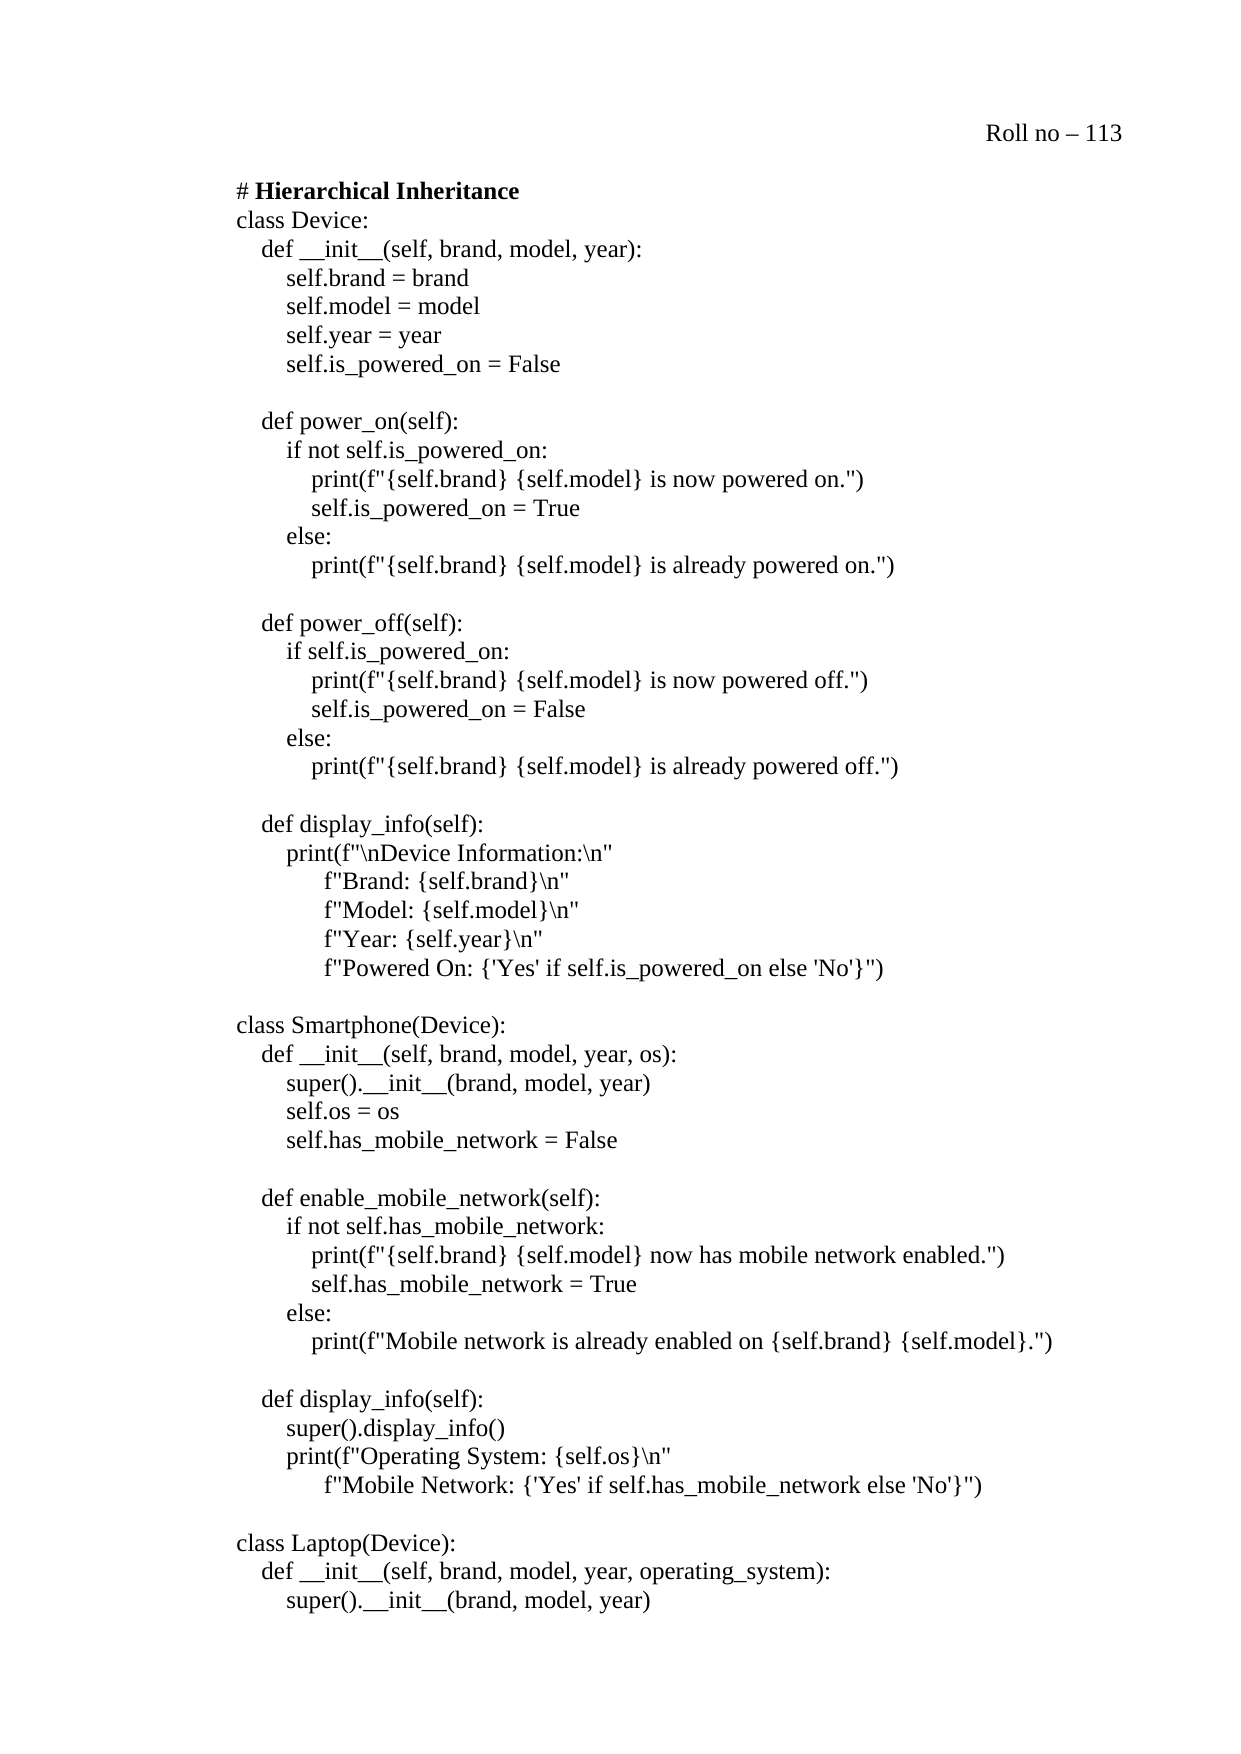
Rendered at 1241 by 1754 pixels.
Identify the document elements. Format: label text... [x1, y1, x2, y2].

text print(f"\nDevice Information:\n" [236, 838, 1122, 866]
text print(f"{self.brand} {self.model} is now powered on.") [236, 464, 1122, 493]
text self.has_mobile_network = False [236, 1125, 1122, 1154]
text if not self.has_mobile_network: [236, 1211, 1122, 1240]
text self.is_powered_on = False [236, 349, 1122, 378]
text print(f"{self.brand} {self.model} now has mobile network enabled.") [236, 1240, 1122, 1269]
text # Hierarchical Inheritance [236, 176, 1122, 205]
text print(f"Operating System: {self.os}\n" [236, 1441, 1122, 1470]
text class Laptop(Device): [236, 1528, 1122, 1556]
text self.os = os [236, 1096, 1122, 1125]
text f"Mobile Network: {'Yes' if self.has_mobile_network else 'No'}") [236, 1470, 1122, 1499]
text super().display_info() [236, 1413, 1122, 1441]
text f"Brand: {self.brand}\n" [236, 866, 1122, 895]
text print(f"{self.brand} {self.model} is already powered on.") [236, 550, 1122, 579]
text def __init__(self, brand, model, year, operating_system): [236, 1556, 1122, 1585]
text if not self.is_powered_on: [236, 435, 1122, 464]
text def power_on(self): [236, 406, 1122, 435]
text else: [236, 1298, 1122, 1326]
text f"Powered On: {'Yes' if self.is_powered_on else 'No'}") [236, 953, 1122, 981]
text def enable_mobile_network(self): [236, 1183, 1122, 1211]
text self.year = year [236, 320, 1122, 349]
text def __init__(self, brand, model, year): [236, 234, 1122, 263]
text super().__init__(brand, model, year) [236, 1585, 1122, 1614]
text self.is_powered_on = False [236, 694, 1122, 723]
text if self.is_powered_on: [236, 636, 1122, 665]
text def display_info(self): [236, 809, 1122, 838]
text def __init__(self, brand, model, year, os): [236, 1039, 1122, 1068]
text f"Model: {self.model}\n" [236, 895, 1122, 924]
text f"Year: {self.year}\n" [236, 924, 1122, 953]
text super().__init__(brand, model, year) [236, 1068, 1122, 1096]
text self.is_powered_on = True [236, 493, 1122, 521]
text class Smartphone(Device): [236, 1010, 1122, 1039]
text def display_info(self): [236, 1384, 1122, 1413]
text self.model = model [236, 291, 1122, 320]
text print(f"{self.brand} {self.model} is now powered off.") [236, 665, 1122, 694]
text print(f"{self.brand} {self.model} is already powered off.") [236, 751, 1122, 780]
text else: [236, 521, 1122, 550]
text print(f"Mobile network is already enabled on {self.brand} {self.model}.") [236, 1326, 1122, 1355]
text self.brand = brand [236, 263, 1122, 291]
text self.has_mobile_network = True [236, 1269, 1122, 1298]
text def power_off(self): [236, 608, 1122, 636]
text class Device: [236, 205, 1122, 234]
text else: [236, 723, 1122, 751]
